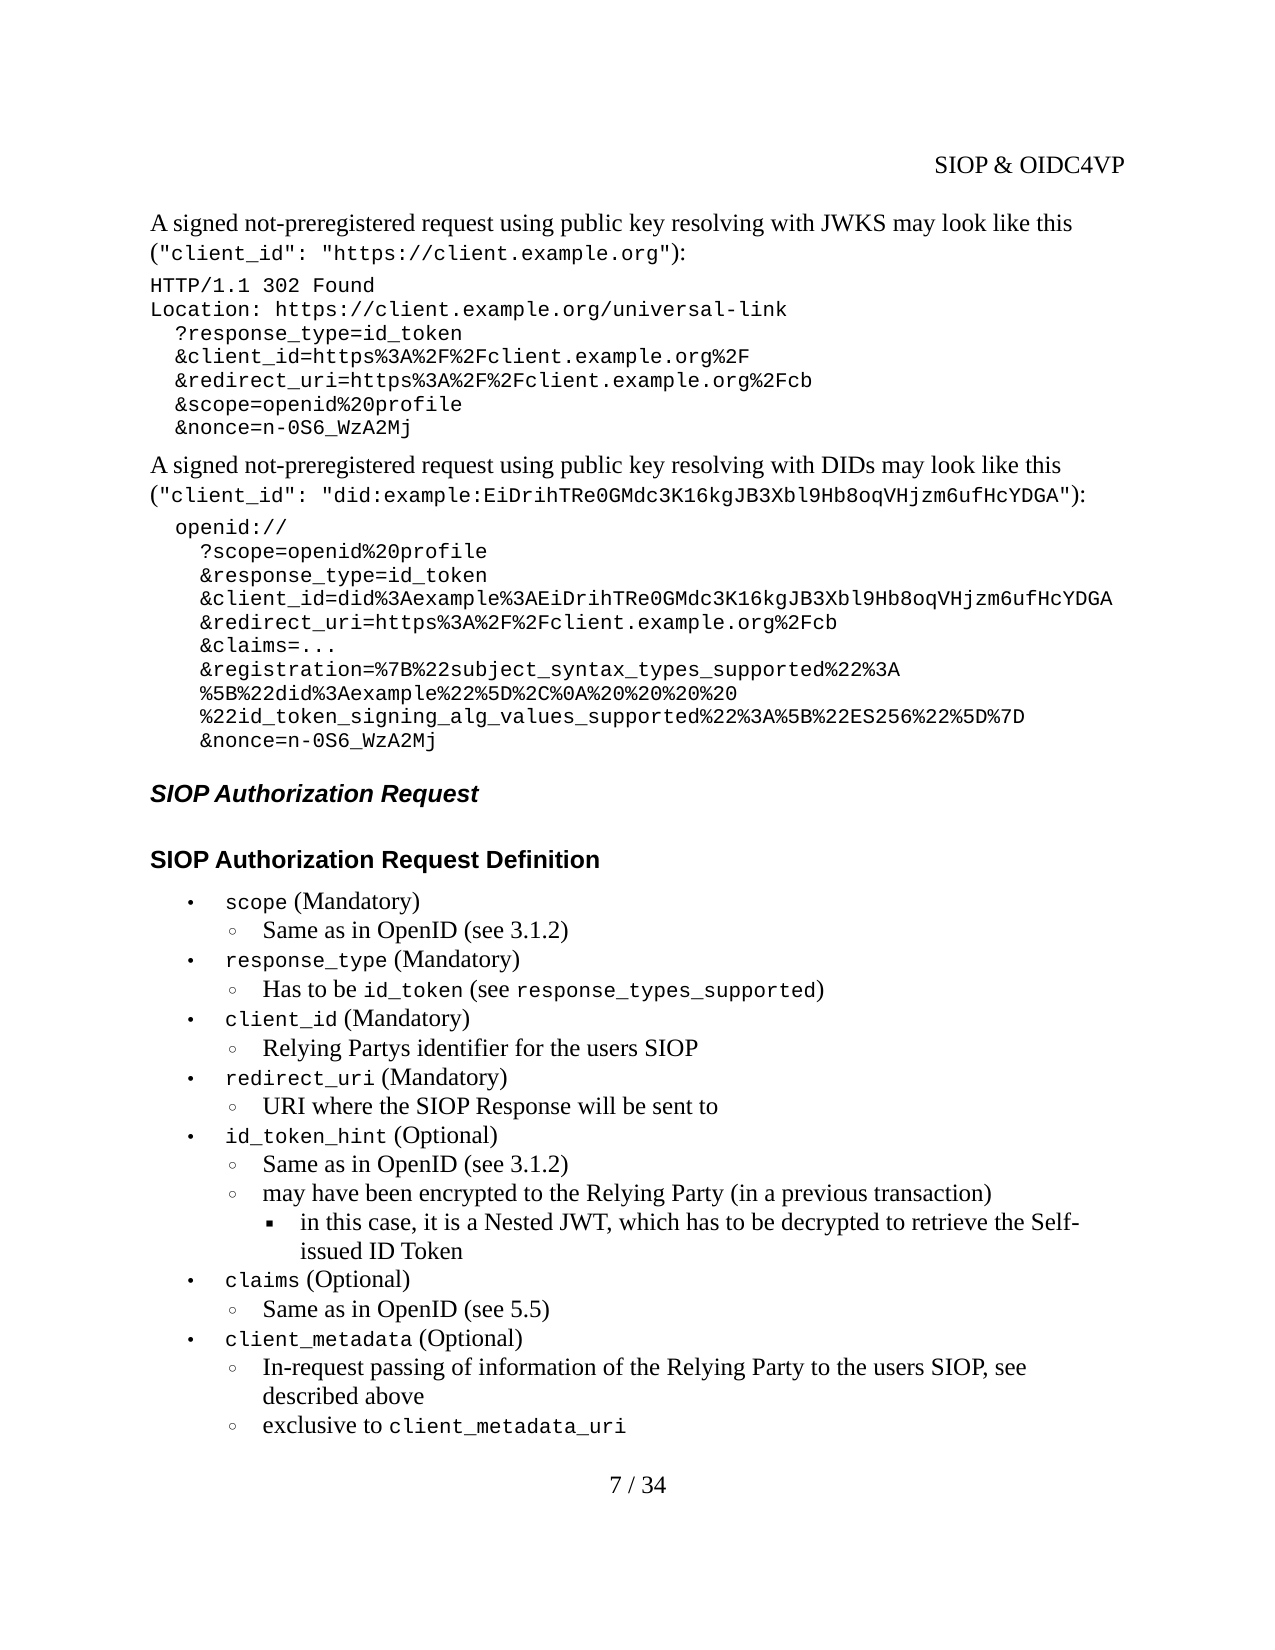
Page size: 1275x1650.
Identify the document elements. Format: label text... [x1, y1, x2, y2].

list response_type (Mandatory) [187, 944, 1125, 974]
subtitle SIOP Authorization Request Definition [150, 845, 1125, 873]
text A signed not-preregistered request using public key resolving with JWKS may look like this ("client_id": "https://client.example.org"): [150, 208, 1125, 267]
list Same as in OpenID (see 5.5) [225, 1294, 1125, 1323]
list scope (Mandatory) [187, 886, 1125, 915]
list Same as in OpenID (see 3.1.2) [225, 915, 1125, 944]
list Same as in OpenID (see 3.1.2) [225, 1149, 1125, 1178]
text %22id_token_signing_alg_values_supported%22%3A%5B%22ES256%22%5D%7D [150, 706, 1125, 730]
text ?scope=openid%20profile [150, 541, 1125, 564]
text Location: https://client.example.org/universal-link [150, 299, 1125, 323]
text &claims=... [150, 636, 1125, 659]
list client_metadata (Optional) [187, 1323, 1125, 1352]
list In-request passing of information of the Relying Party to the users SIOP, see described above [225, 1352, 1125, 1410]
text &redirect_uri=https%3A%2F%2Fclient.example.org%2Fcb [150, 370, 1125, 394]
text &nonce=n-0S6_WzA2Mj [150, 417, 1125, 441]
list Relying Partys identifier for the users SIOP [225, 1033, 1125, 1062]
list id_token_hint (Optional) [187, 1120, 1125, 1149]
text &response_type=id_token [150, 564, 1125, 588]
text ?response_type=id_token [150, 323, 1125, 346]
text &redirect_uri=https%3A%2F%2Fclient.example.org%2Fcb [150, 612, 1125, 636]
list redirect_uri (Mandatory) [187, 1062, 1125, 1091]
list may have been encrypted to the Relying Party (in a previous transaction) [225, 1178, 1125, 1207]
text openid:// [150, 517, 1125, 541]
list exclusive to client_metadata_uri [225, 1410, 1125, 1439]
text A signed not-preregistered request using public key resolving with DIDs may look like this ("client_id": "did:example:EiDrihTRe0GMdc3K16kgJB3Xbl9Hb8oqVHjzm6ufHcYDGA"): [150, 450, 1125, 508]
text &client_id=did%3Aexample%3AEiDrihTRe0GMdc3K16kgJB3Xbl9Hb8oqVHjzm6ufHcYDGA [150, 588, 1125, 612]
text &scope=openid%20profile [150, 394, 1125, 417]
text HTTP/1.1 302 Found [150, 276, 1125, 299]
text &client_id=https%3A%2F%2Fclient.example.org%2F [150, 346, 1125, 370]
text &nonce=n-0S6_WzA2Mj [150, 730, 1125, 754]
list client_id (Mandatory) [187, 1003, 1125, 1033]
text %5B%22did%3Aexample%22%5D%2C%0A%20%20%20%20 [150, 683, 1125, 706]
list claims (Optional) [187, 1264, 1125, 1294]
subtitle SIOP Authorization Request [150, 779, 1125, 807]
list Has to be id_token (see response_types_supported) [225, 974, 1125, 1003]
list in this case, it is a Nested JWT, which has to be decrypted to retrieve the Self-issued ID Token [262, 1207, 1125, 1264]
text &registration=%7B%22subject_syntax_types_supported%22%3A [150, 659, 1125, 683]
list URI where the SIOP Response will be sent to [225, 1091, 1125, 1120]
